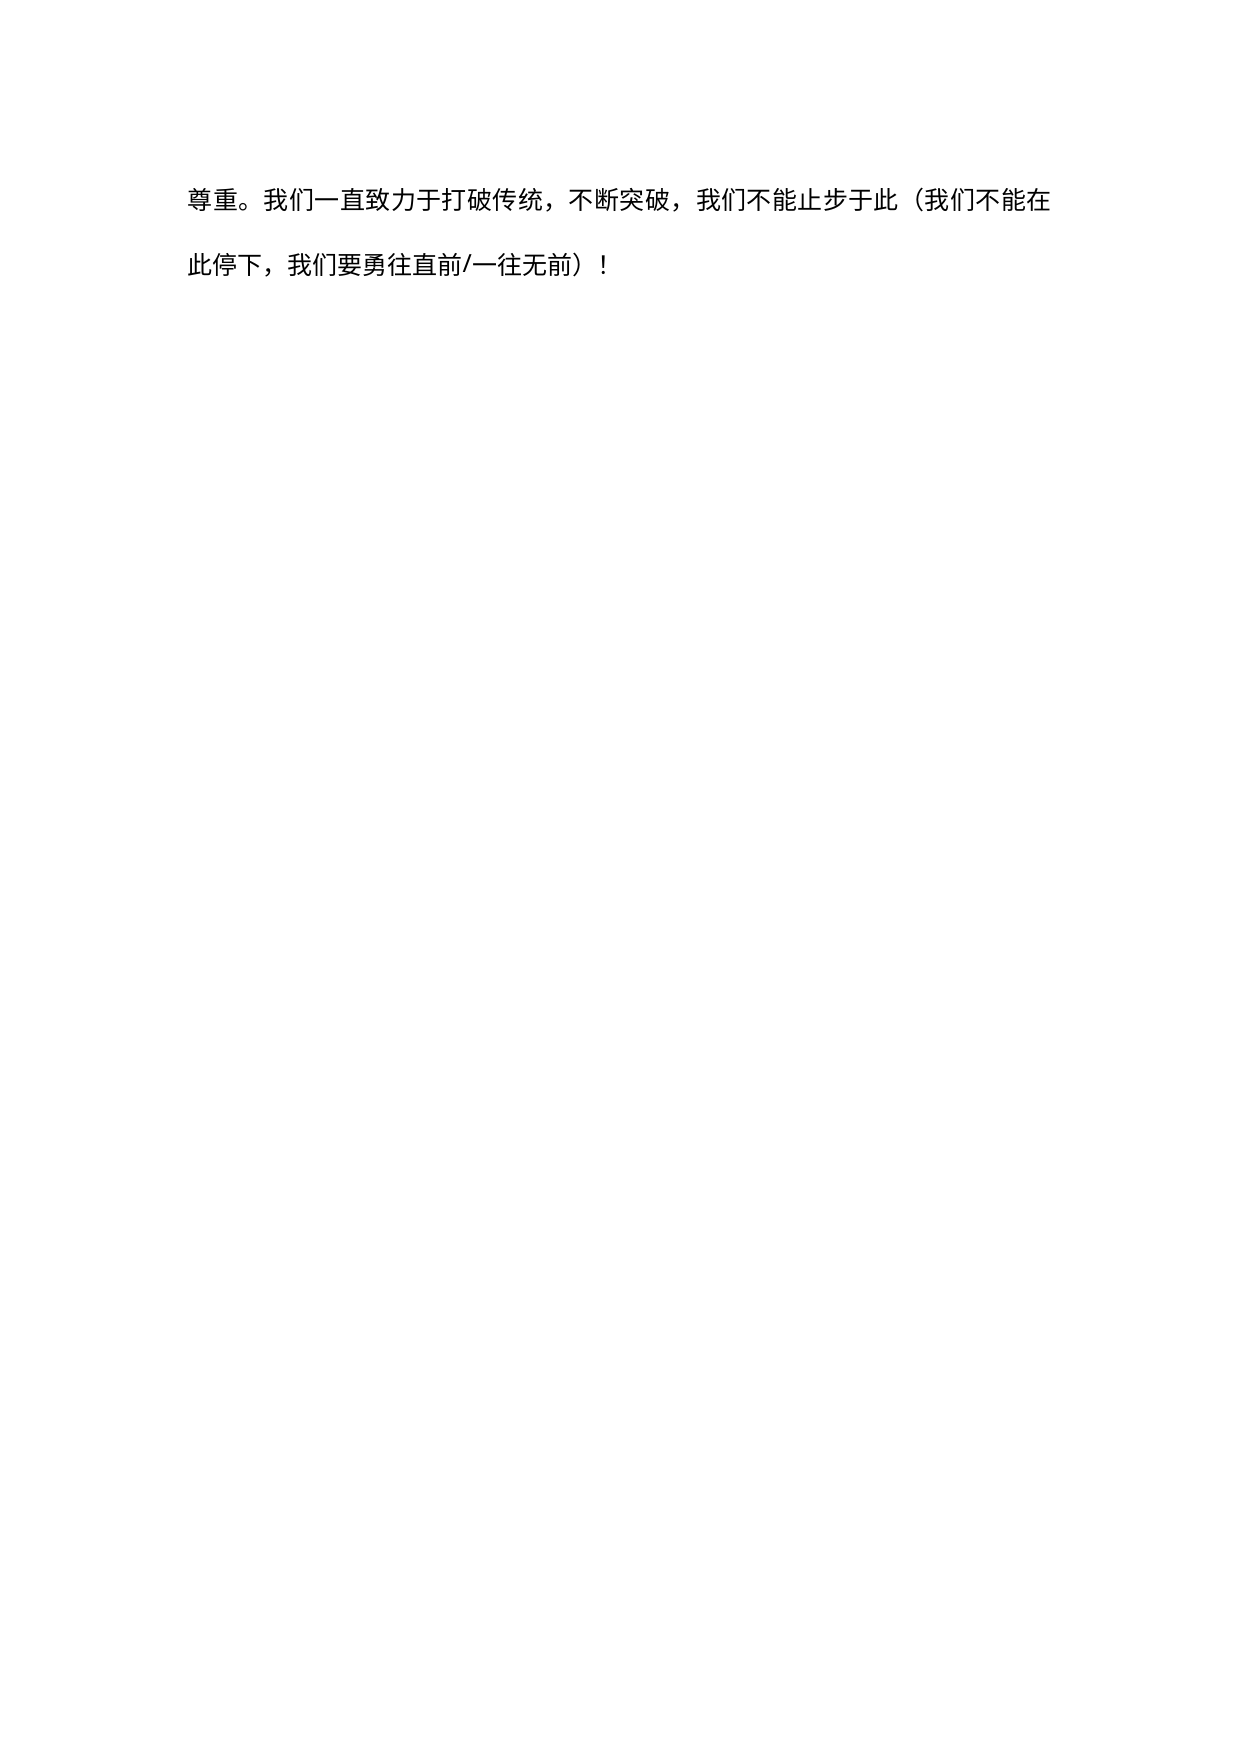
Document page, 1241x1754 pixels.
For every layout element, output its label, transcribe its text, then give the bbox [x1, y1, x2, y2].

text 尊重。我们一直致力于打破传统，不断突破，我们不能止步于此（我们不能在此停下，我们要勇往直前/一往无前）！ [187, 162, 1053, 292]
